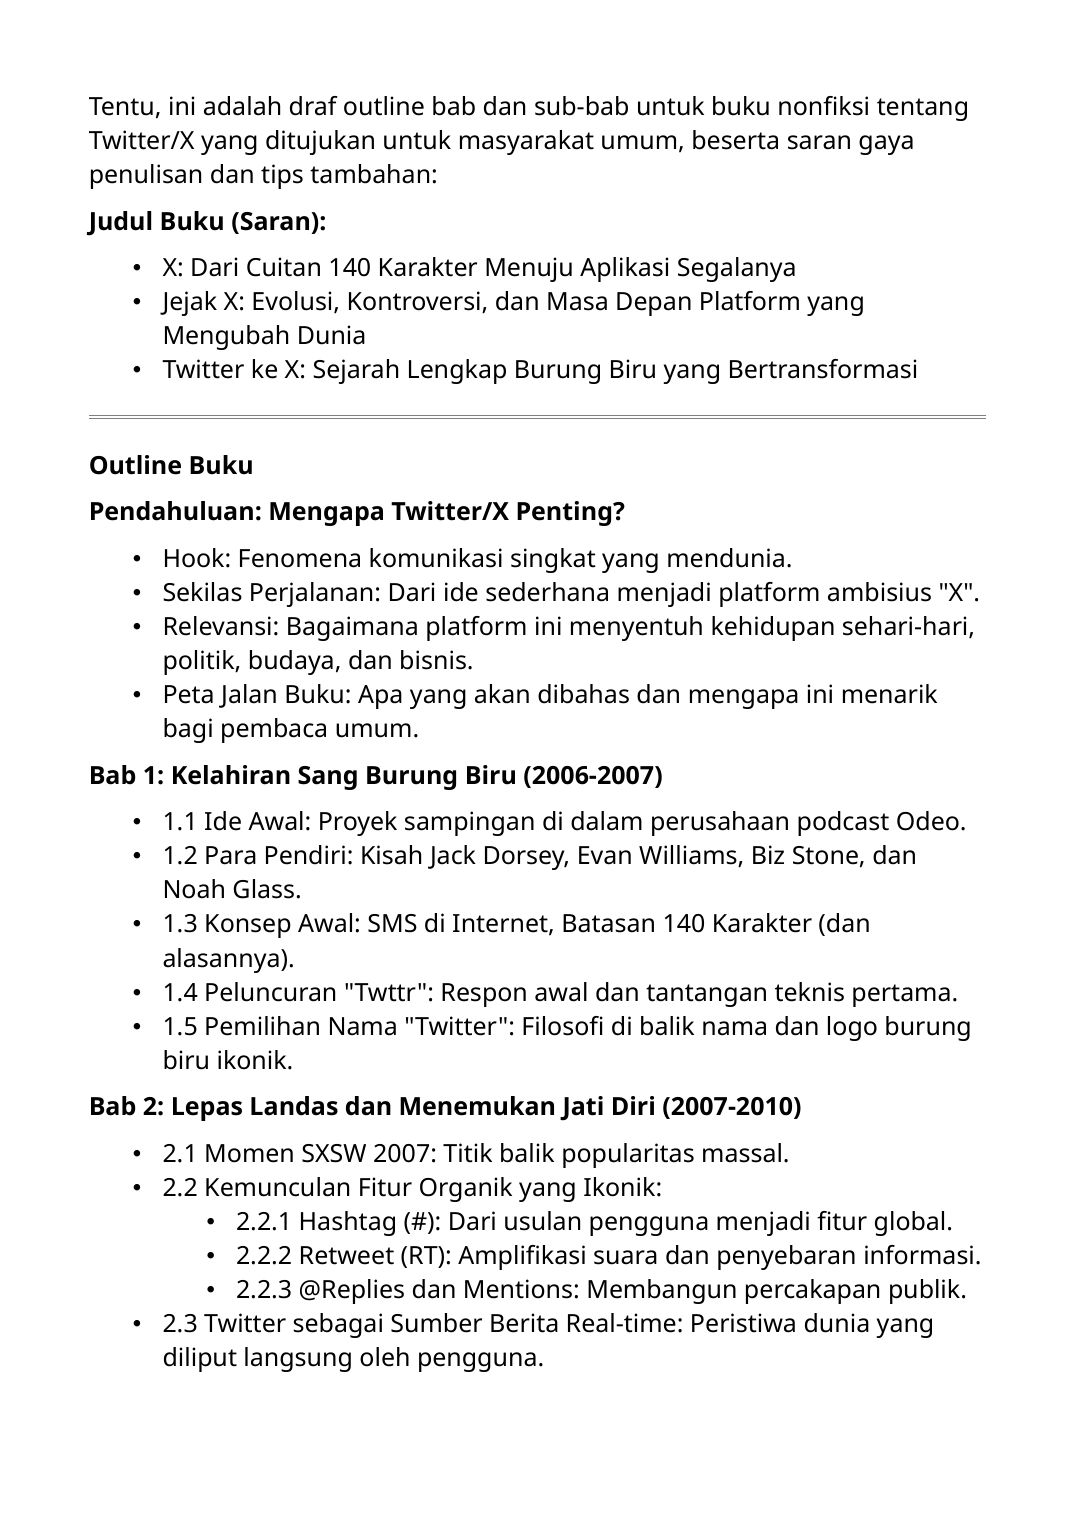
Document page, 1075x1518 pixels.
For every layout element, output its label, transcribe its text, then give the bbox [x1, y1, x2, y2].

list 1.2 Para Pendiri: Kisah Jack Dorsey, Evan Williams, Biz Stone, dan Noah Glass. [133, 838, 986, 906]
list 2.2 Kemunculan Fitur Organik yang Ikonik: [133, 1169, 986, 1204]
list 2.2.3 @Replies dan Mentions: Membangun percakapan publik. [206, 1272, 986, 1306]
text Bab 2: Lepas Landas dan Menemukan Jati Diri (2007-2010) [88, 1089, 986, 1123]
list Jejak X: Evolusi, Kontroversi, dan Masa Depan Platform yang Mengubah Dunia [133, 284, 986, 352]
list 1.5 Pemilihan Nama "Twitter": Filosofi di balik nama dan logo burung biru ikonik. [133, 1008, 986, 1076]
list Hook: Fenomena komunikasi singkat yang mendunia. [133, 541, 986, 574]
list X: Dari Cuitan 140 Karakter Menuju Aplikasi Segalanya [133, 250, 986, 284]
list 2.1 Momen SXSW 2007: Titik balik popularitas massal. [133, 1136, 986, 1169]
list Sekilas Perjalanan: Dari ide sederhana menjadi platform ambisius "X". [133, 574, 986, 609]
text Bab 1: Kelahiran Sang Burung Biru (2006-2007) [88, 757, 986, 791]
text Judul Buku (Saran): [88, 203, 986, 237]
list 1.1 Ide Awal: Proyek sampingan di dalam perusahaan podcast Odeo. [133, 804, 986, 838]
text Outline Buku [88, 447, 986, 481]
list 1.3 Konsep Awal: SMS di Internet, Batasan 140 Karakter (dan alasannya). [133, 906, 986, 974]
list Twitter ke X: Sejarah Lengkap Burung Biru yang Bertransformasi [133, 352, 986, 386]
list 2.3 Twitter sebagai Sumber Berita Real-time: Peristiwa dunia yang diliput langsung oleh pengguna. [133, 1306, 986, 1374]
list Peta Jalan Buku: Apa yang akan dibahas dan mengapa ini menarik bagi pembaca umum. [133, 677, 986, 745]
list 2.2.2 Retweet (RT): Amplifikasi suara dan penyebaran informasi. [206, 1238, 986, 1272]
list 2.2.1 Hashtag (#): Dari usulan pengguna menjadi fitur global. [206, 1204, 986, 1238]
list 1.4 Peluncuran "Twttr": Respon awal dan tantangan teknis pertama. [133, 974, 986, 1008]
text Tentu, ini adalah draf outline bab dan sub-bab untuk buku nonfiksi tentang Twitter/X yang ditujukan untuk masyarakat umum, beserta saran gaya penulisan dan tips tambahan: [88, 88, 986, 191]
list Relevansi: Bagaimana platform ini menyentuh kehidupan sehari-hari, politik, budaya, dan bisnis. [133, 609, 986, 677]
text Pendahuluan: Mengapa Twitter/X Penting? [88, 494, 986, 528]
